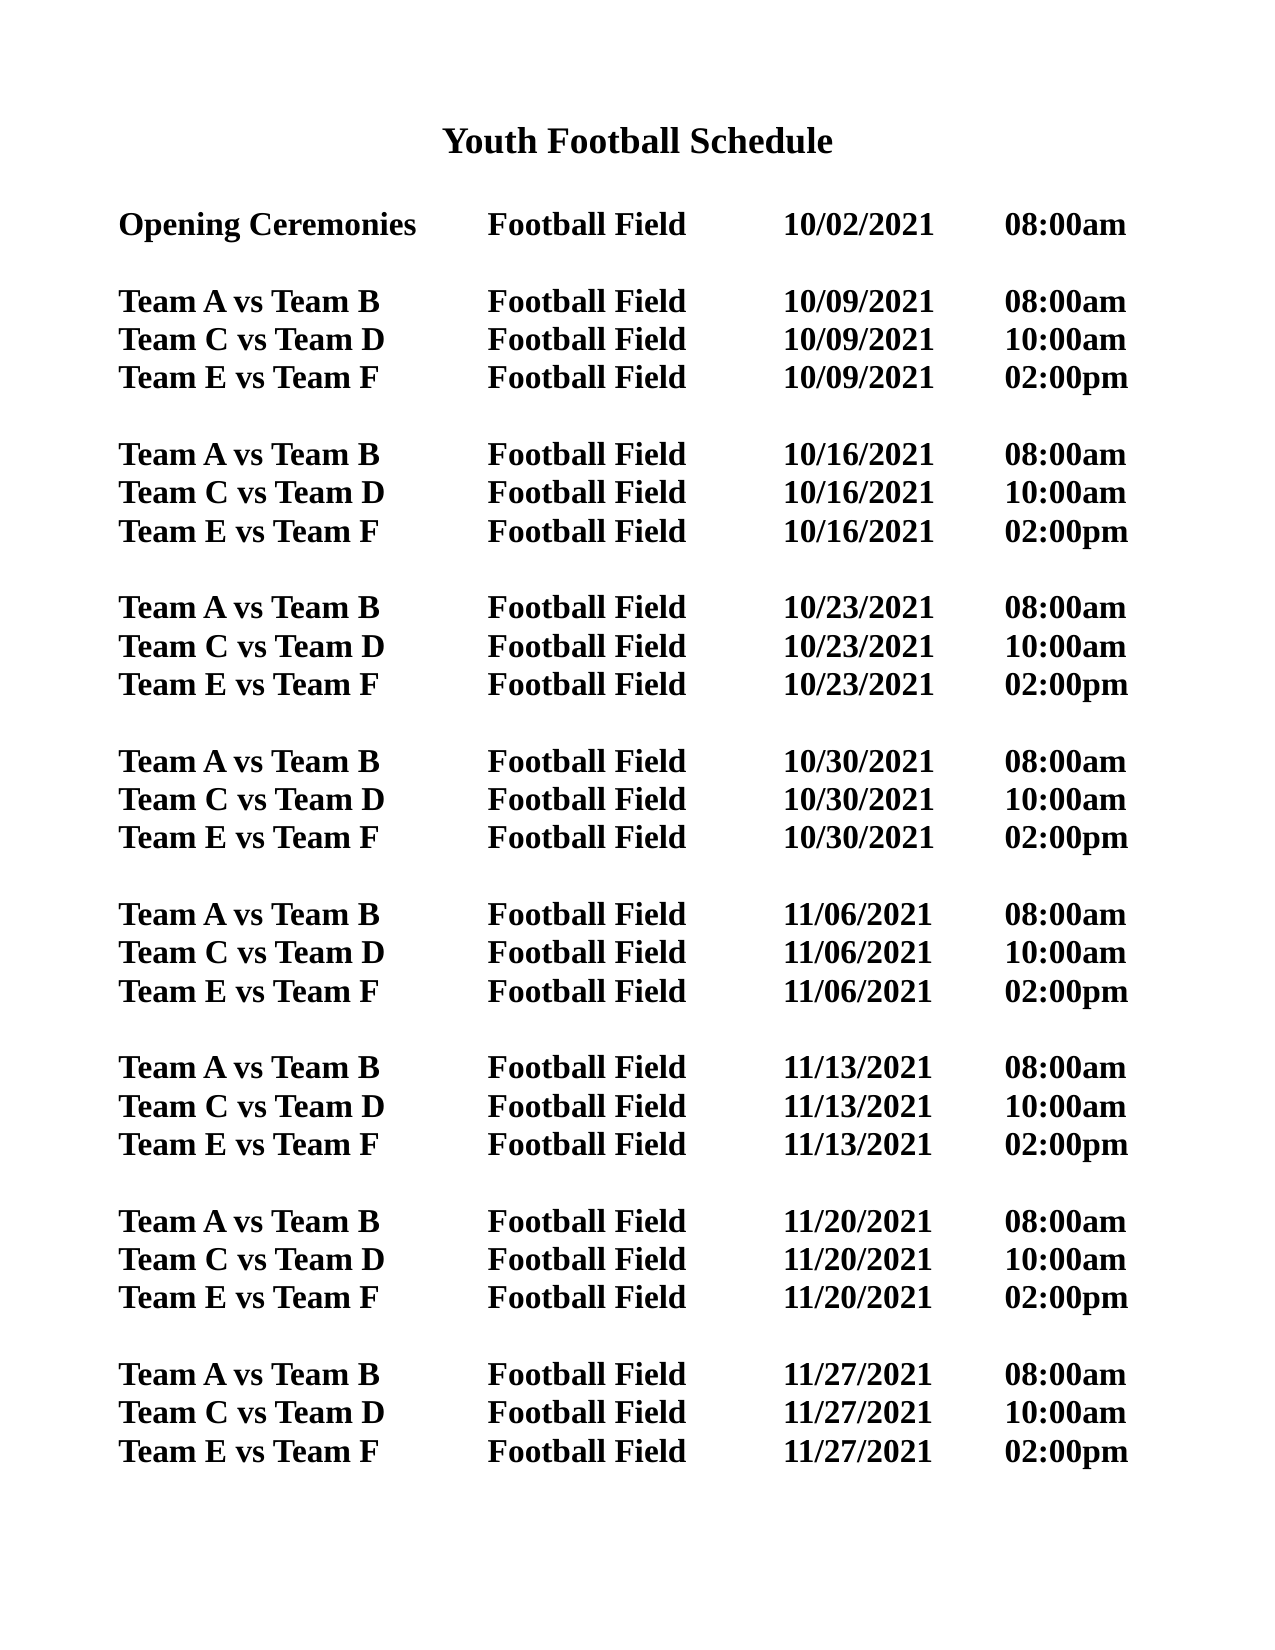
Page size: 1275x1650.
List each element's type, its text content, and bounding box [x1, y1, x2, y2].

text Team A vs Team B Football Field 10/23/2021 08:00am [118, 588, 1157, 626]
text Youth Football Schedule [118, 118, 1157, 161]
text Team E vs Team F Football Field 10/23/2021 02:00pm [118, 664, 1157, 703]
text Team A vs Team B Football Field 10/09/2021 08:00am [118, 281, 1157, 319]
text Team E vs Team F Football Field 11/20/2021 02:00pm [118, 1278, 1157, 1316]
text Team C vs Team D Football Field 10/23/2021 10:00am [118, 626, 1157, 664]
text Team C vs Team D Football Field 10/30/2021 10:00am [118, 779, 1157, 818]
text Team C vs Team D Football Field 10/09/2021 10:00am [118, 319, 1157, 358]
text Team E vs Team F Football Field 11/06/2021 02:00pm [118, 971, 1157, 1009]
text Team E vs Team F Football Field 11/27/2021 02:00pm [118, 1431, 1157, 1469]
text Team A vs Team B Football Field 10/30/2021 08:00am [118, 741, 1157, 779]
text Team E vs Team F Football Field 11/13/2021 02:00pm [118, 1124, 1157, 1163]
text Team C vs Team D Football Field 11/06/2021 10:00am [118, 933, 1157, 971]
text Team E vs Team F Football Field 10/16/2021 02:00pm [118, 511, 1157, 549]
text Team E vs Team F Football Field 10/30/2021 02:00pm [118, 818, 1157, 856]
text Team C vs Team D Football Field 11/13/2021 10:00am [118, 1086, 1157, 1124]
text Team A vs Team B Football Field 10/16/2021 08:00am [118, 434, 1157, 473]
text Team C vs Team D Football Field 10/16/2021 10:00am [118, 473, 1157, 511]
text Team A vs Team B Football Field 11/20/2021 08:00am [118, 1201, 1157, 1239]
text Team C vs Team D Football Field 11/27/2021 10:00am [118, 1393, 1157, 1431]
text Team A vs Team B Football Field 11/06/2021 08:00am [118, 894, 1157, 933]
text Team A vs Team B Football Field 11/27/2021 08:00am [118, 1354, 1157, 1393]
text Team A vs Team B Football Field 11/13/2021 08:00am [118, 1048, 1157, 1086]
text Team C vs Team D Football Field 11/20/2021 10:00am [118, 1239, 1157, 1278]
text Team E vs Team F Football Field 10/09/2021 02:00pm [118, 358, 1157, 396]
text Opening Ceremonies Football Field 10/02/2021 08:00am [118, 204, 1157, 243]
